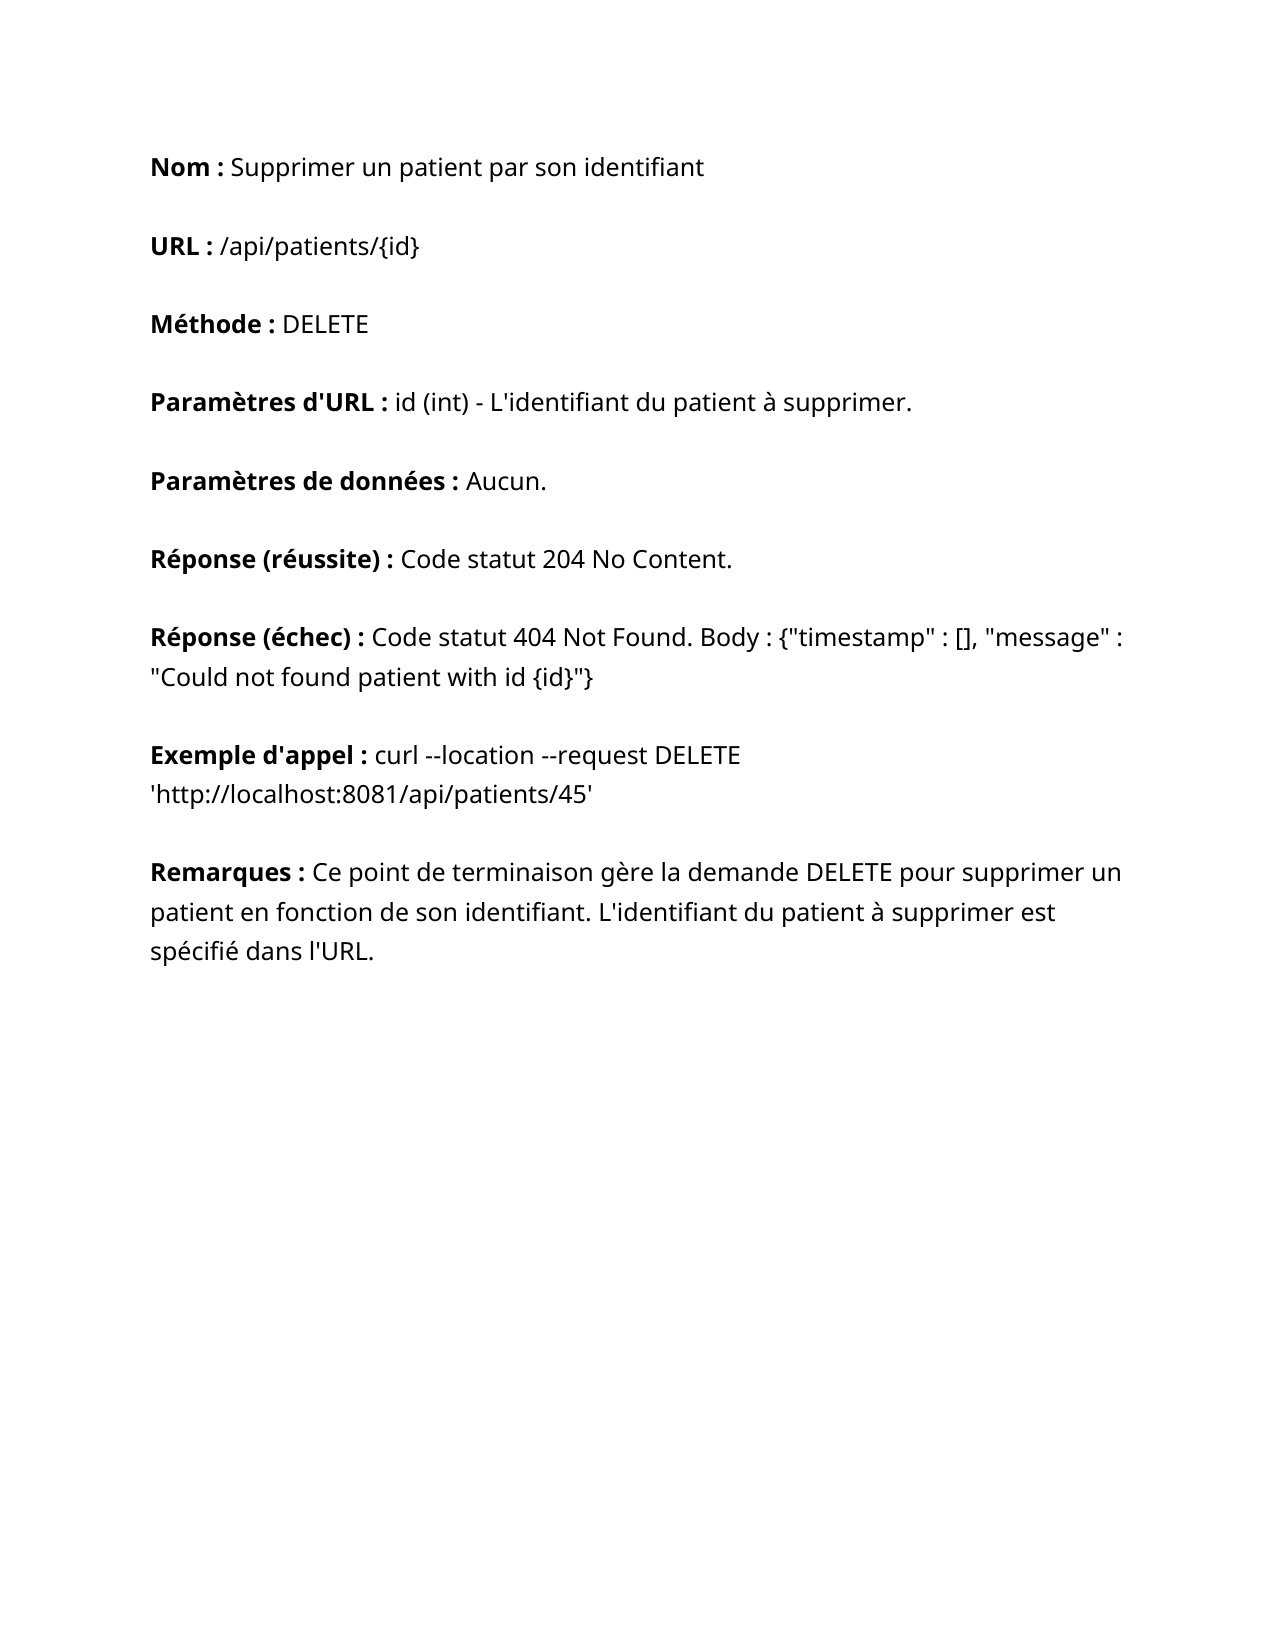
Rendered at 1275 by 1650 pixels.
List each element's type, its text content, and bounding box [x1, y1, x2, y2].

text Remarques : Ce point de terminaison gère la demande DELETE pour supprimer un patient en fonction de son identifiant. L'identifiant du patient à supprimer est spécifié dans l'URL. [150, 855, 1125, 967]
text Méthode : DELETE [150, 307, 1125, 341]
text Nom : Supprimer un patient par son identifiant [150, 150, 1125, 184]
text Réponse (échec) : Code statut 404 Not Found. Body : {"timestamp" : [], "message" : "Could not found patient with id {id}"} [150, 620, 1125, 693]
text Réponse (réussite) : Code statut 204 No Content. [150, 542, 1125, 576]
text URL : /api/patients/{id} [150, 228, 1125, 262]
text Paramètres de données : Aucun. [150, 463, 1125, 497]
text Paramètres d'URL : id (int) - L'identifiant du patient à supprimer. [150, 385, 1125, 419]
text Exemple d'appel : curl --location --request DELETE 'http://localhost:8081/api/patients/45' [150, 737, 1125, 811]
